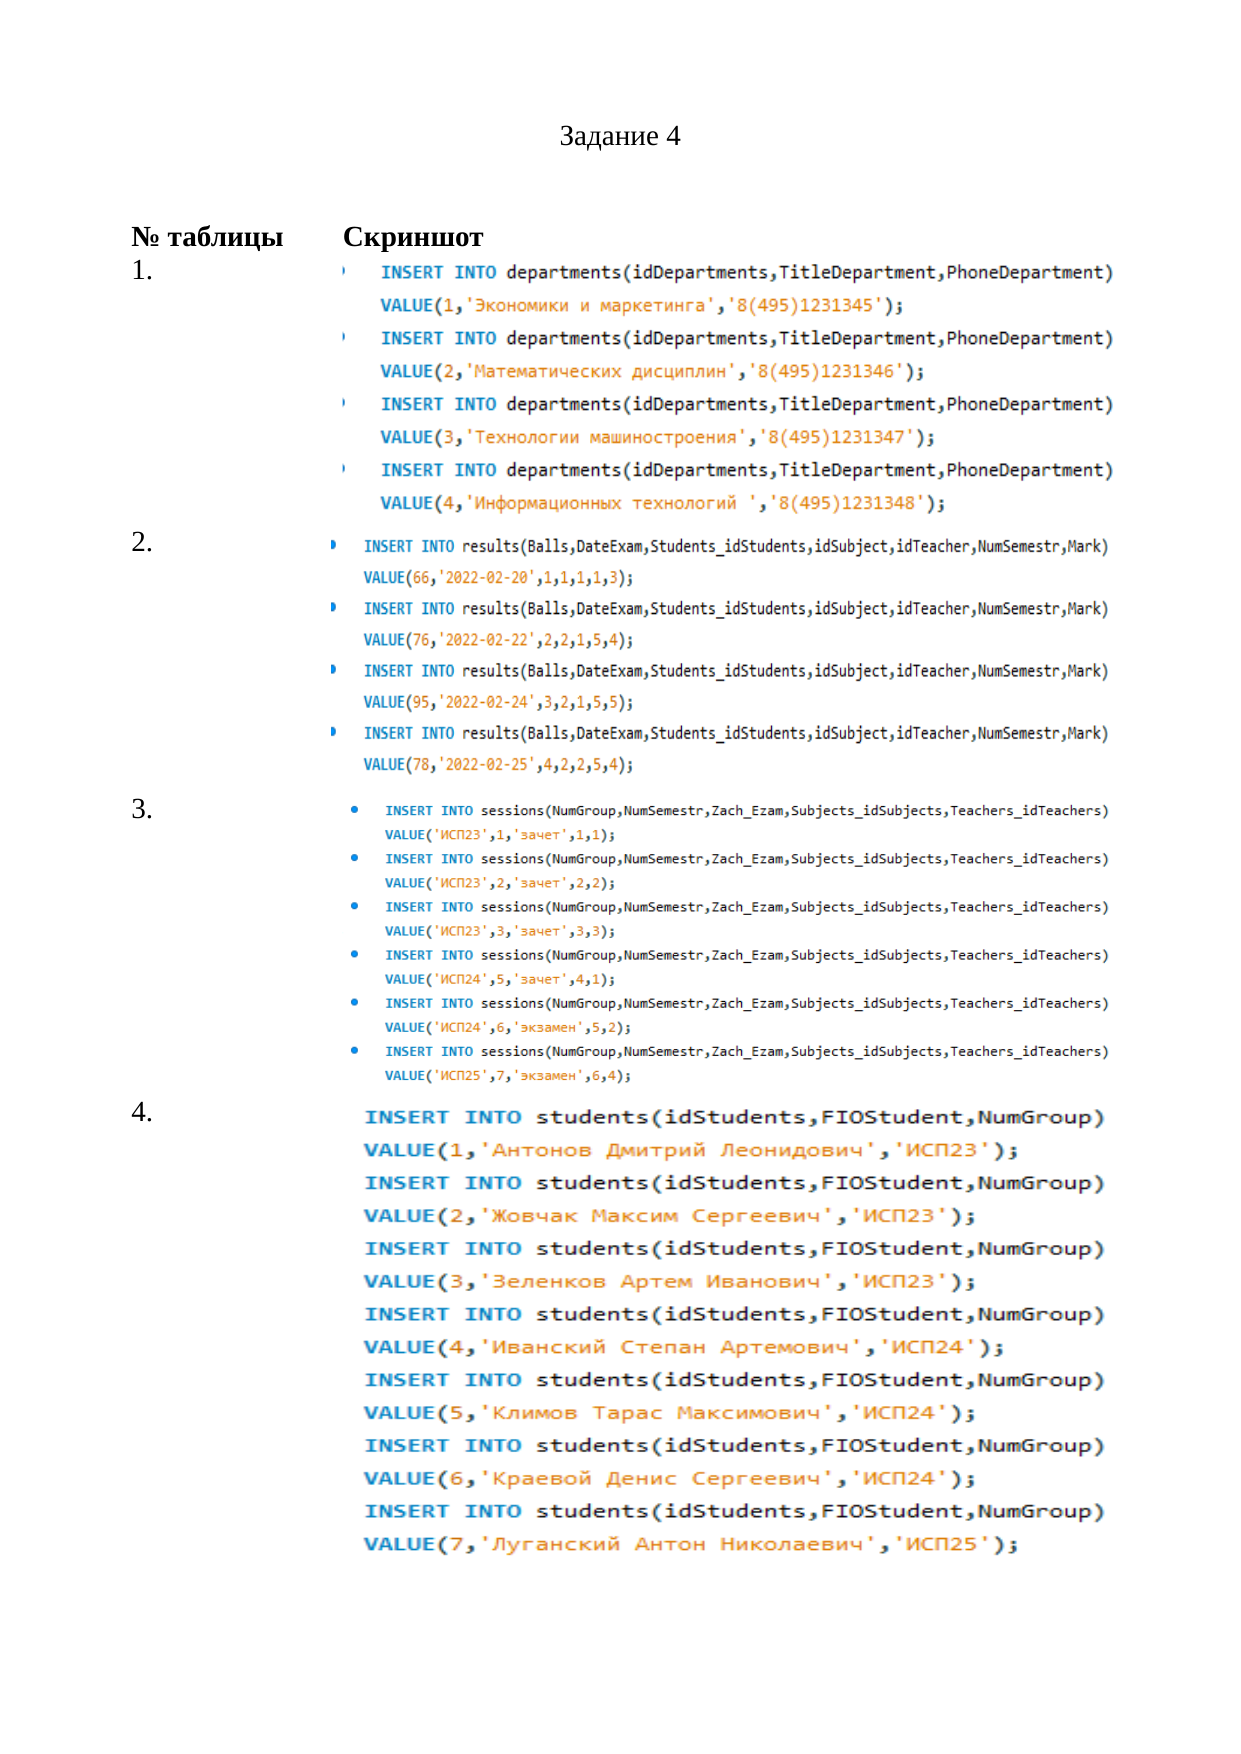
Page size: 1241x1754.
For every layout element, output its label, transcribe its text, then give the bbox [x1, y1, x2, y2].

picture [331, 252, 1122, 1574]
table_cell 4. [118, 1094, 330, 1574]
table_cell [330, 1094, 342, 1574]
table_cell 3. [118, 791, 330, 1094]
text Задание 4 [118, 118, 1122, 152]
table_cell [330, 252, 342, 524]
table_cell [330, 791, 342, 1094]
table_header № таблицы [118, 219, 330, 252]
table_cell 1. [118, 252, 330, 524]
table_cell 2. [118, 524, 330, 791]
table_header Скриншот [330, 219, 1122, 252]
